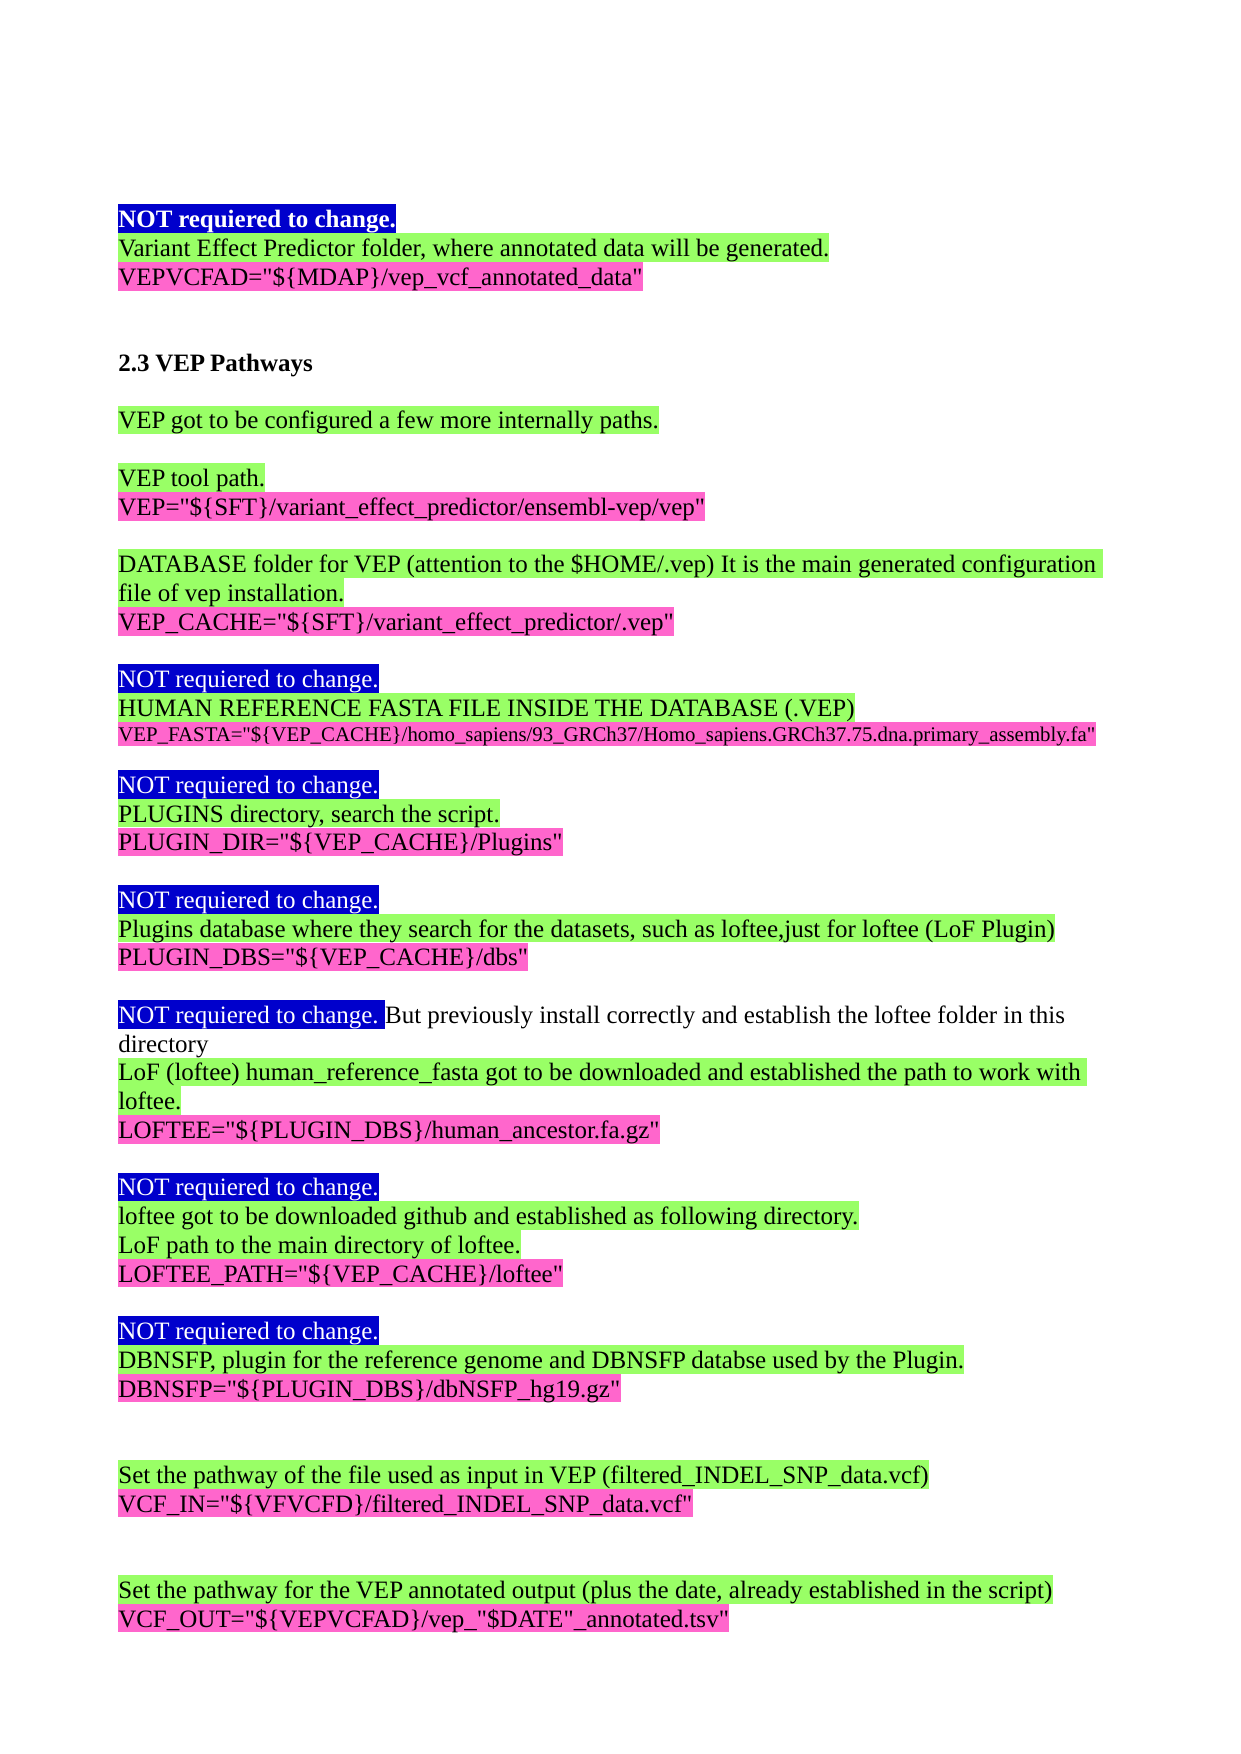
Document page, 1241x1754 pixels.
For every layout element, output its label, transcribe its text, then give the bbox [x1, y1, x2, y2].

text NOT requiered to change. [118, 664, 1122, 693]
text Plugins database where they search for the datasets, such as loftee,just for loftee (LoF Plugin) [118, 914, 1122, 942]
text Set the pathway for the VEP annotated output (plus the date, already established in the script) [118, 1575, 1122, 1604]
text LoF (loftee) human_reference_fasta got to be downloaded and established the path to work with loftee. [118, 1057, 1122, 1115]
text NOT requiered to change. [118, 770, 1122, 799]
text VCF_IN="${VFVCFD}/filtered_INDEL_SNP_data.vcf" [118, 1489, 1122, 1517]
text VEP tool path. [118, 463, 1122, 492]
text VEP="${SFT}/variant_effect_predictor/ensembl-vep/vep" [118, 492, 1122, 521]
text VCF_OUT="${VEPVCFAD}/vep_"$DATE"_annotated.tsv" [118, 1604, 1122, 1632]
text DBNSFP="${PLUGIN_DBS}/dbNSFP_hg19.gz" [118, 1374, 1122, 1402]
text VEP_FASTA="${VEP_CACHE}/homo_sapiens/93_GRCh37/Homo_sapiens.GRCh37.75.dna.primary_assembly.fa" [118, 722, 1122, 746]
text PLUGINS directory, search the script. [118, 799, 1122, 827]
text LOFTEE="${PLUGIN_DBS}/human_ancestor.fa.gz" [118, 1115, 1122, 1144]
text VEP got to be configured a few more internally paths. [118, 406, 1122, 434]
text DBNSFP, plugin for the reference genome and DBNSFP databse used by the Plugin. [118, 1345, 1122, 1374]
text Set the pathway of the file used as input in VEP (filtered_INDEL_SNP_data.vcf) [118, 1460, 1122, 1489]
text NOT requiered to change. [118, 885, 1122, 914]
text DATABASE folder for VEP (attention to the $HOME/.vep) It is the main generated configuration file of vep installation. [118, 549, 1122, 607]
text LoF path to the main directory of loftee. [118, 1230, 1122, 1259]
text VEPVCFAD="${MDAP}/vep_vcf_annotated_data" [118, 262, 1122, 291]
text PLUGIN_DBS="${VEP_CACHE}/dbs" [118, 942, 1122, 971]
text Variant Effect Predictor folder, where annotated data will be generated. [118, 233, 1122, 262]
text loftee got to be downloaded github and established as following directory. [118, 1201, 1122, 1230]
text VEP_CACHE="${SFT}/variant_effect_predictor/.vep" [118, 607, 1122, 636]
text HUMAN REFERENCE FASTA FILE INSIDE THE DATABASE (.VEP) [118, 693, 1122, 722]
text PLUGIN_DIR="${VEP_CACHE}/Plugins" [118, 827, 1122, 856]
text NOT requiered to change. [118, 204, 1122, 233]
text 2.3 VEP Pathways [118, 348, 1122, 377]
text NOT requiered to change. [118, 1316, 1122, 1345]
text NOT requiered to change. [118, 1172, 1122, 1201]
text LOFTEE_PATH="${VEP_CACHE}/loftee" [118, 1259, 1122, 1287]
text NOT requiered to change. But previously install correctly and establish the loftee folder in this directory [118, 1000, 1122, 1057]
